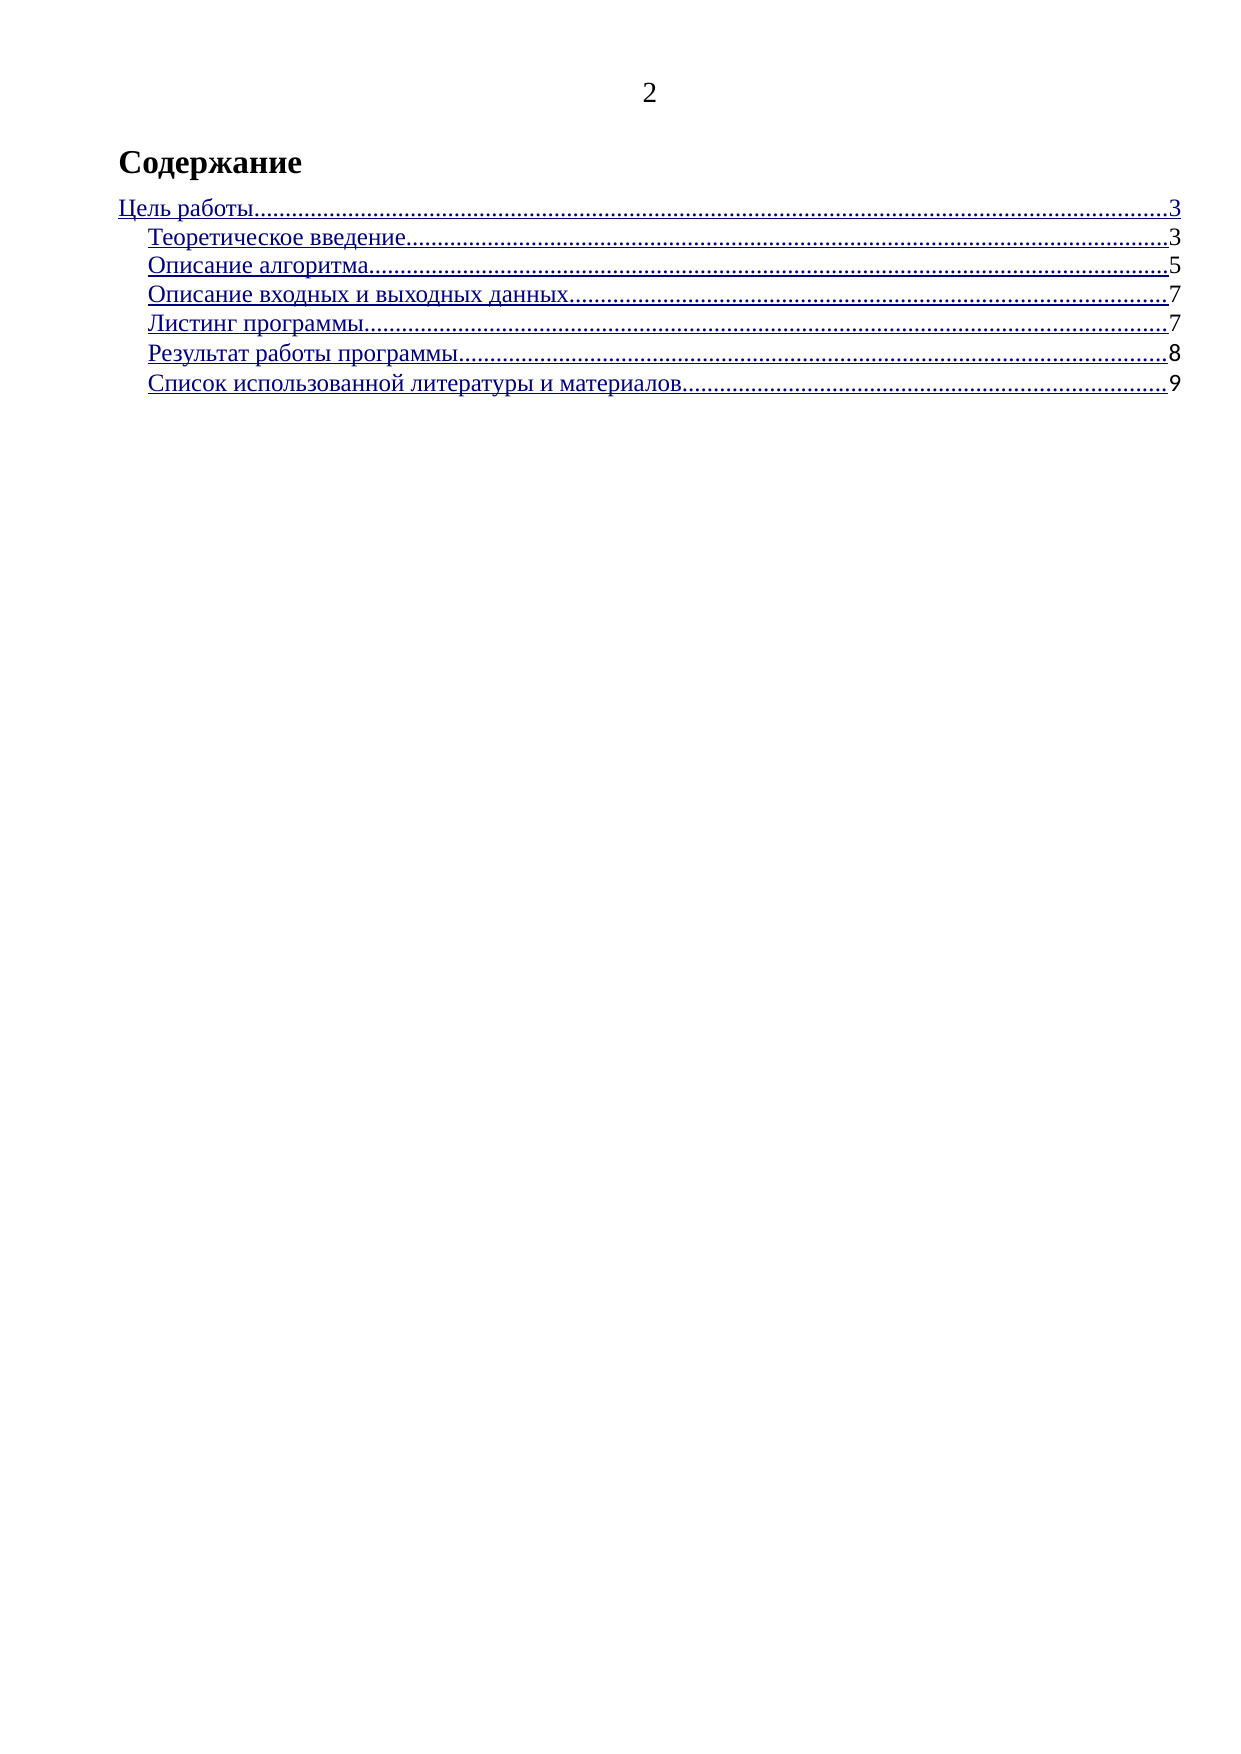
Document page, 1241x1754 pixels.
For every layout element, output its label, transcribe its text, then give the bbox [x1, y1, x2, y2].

text Описание алгоритма 5 [148, 250, 1181, 279]
text Листинг программы 7 [148, 308, 1181, 337]
text Теоретическое введение 3 [148, 222, 1181, 250]
text Результат работы программы 8 [148, 337, 1181, 367]
subtitle Содержание [118, 142, 1181, 180]
text Описание входных и выходных данных 7 [148, 279, 1181, 308]
text Цель работы 3 [118, 193, 1181, 218]
text Список использованной литературы и материалов 9 [148, 367, 1181, 398]
